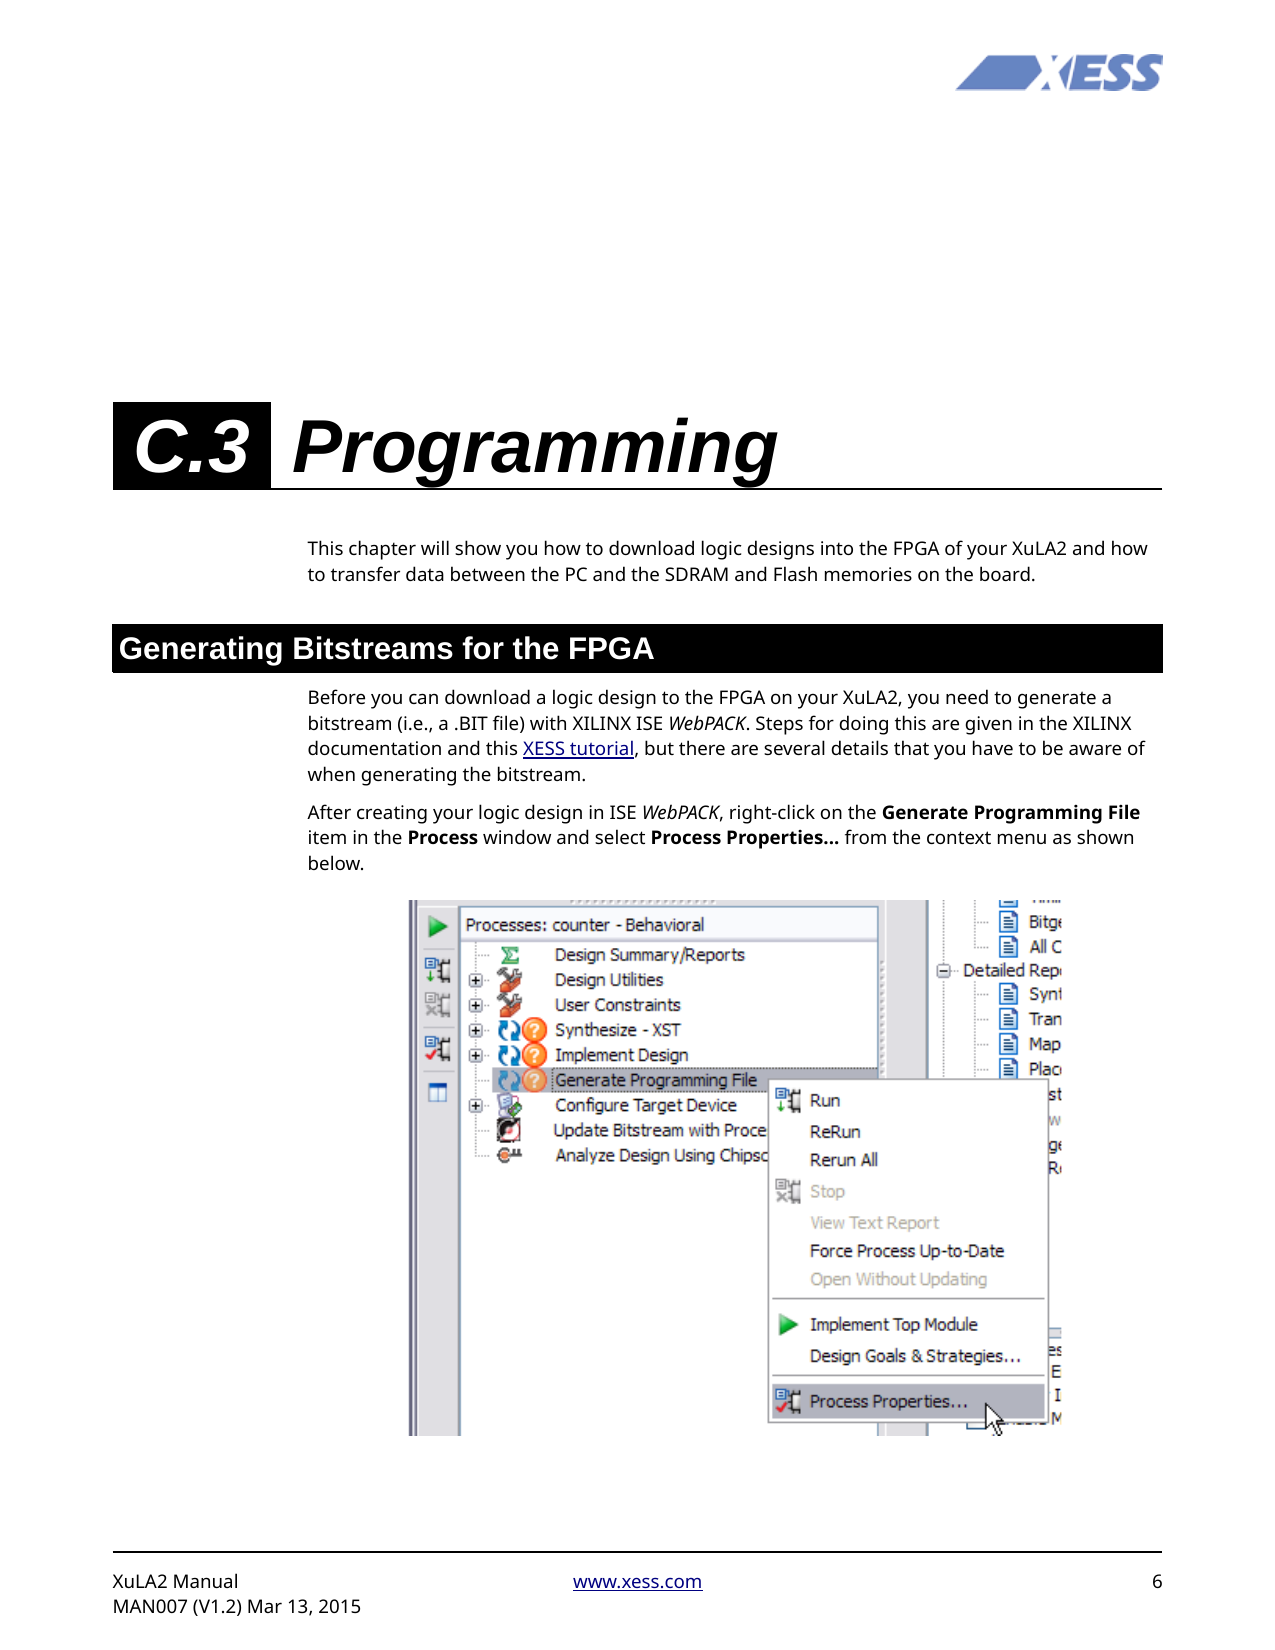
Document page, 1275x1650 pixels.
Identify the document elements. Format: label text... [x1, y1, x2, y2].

text After creating your logic design in ISE WebPACK, right-click on the Generate Programming File item in the Process window and select Process Properties... from the context menu as shown below. [307, 799, 1162, 876]
subtitle Generating Bitstreams for the FPGA [114, 625, 1162, 672]
text Before you can download a logic design to the FPGA on your XuLA2, you need to generate a bitstream (i.e., a .BIT file) with XILINX ISE WebPACK. Steps for doing this are given in the XILINX documentation and this XESS tutorial, but there are several details that you have to be aware of when generating the bitstream. [307, 684, 1162, 787]
picture [408, 900, 1062, 1436]
text This chapter will show you how to download logic designs into the FPGA of your XuLA2 and how to transfer data between the PC and the SDRAM and Flash memories on the board. [307, 535, 1162, 586]
subtitle Programming [271, 402, 1162, 488]
table_cell [955, 54, 1163, 91]
